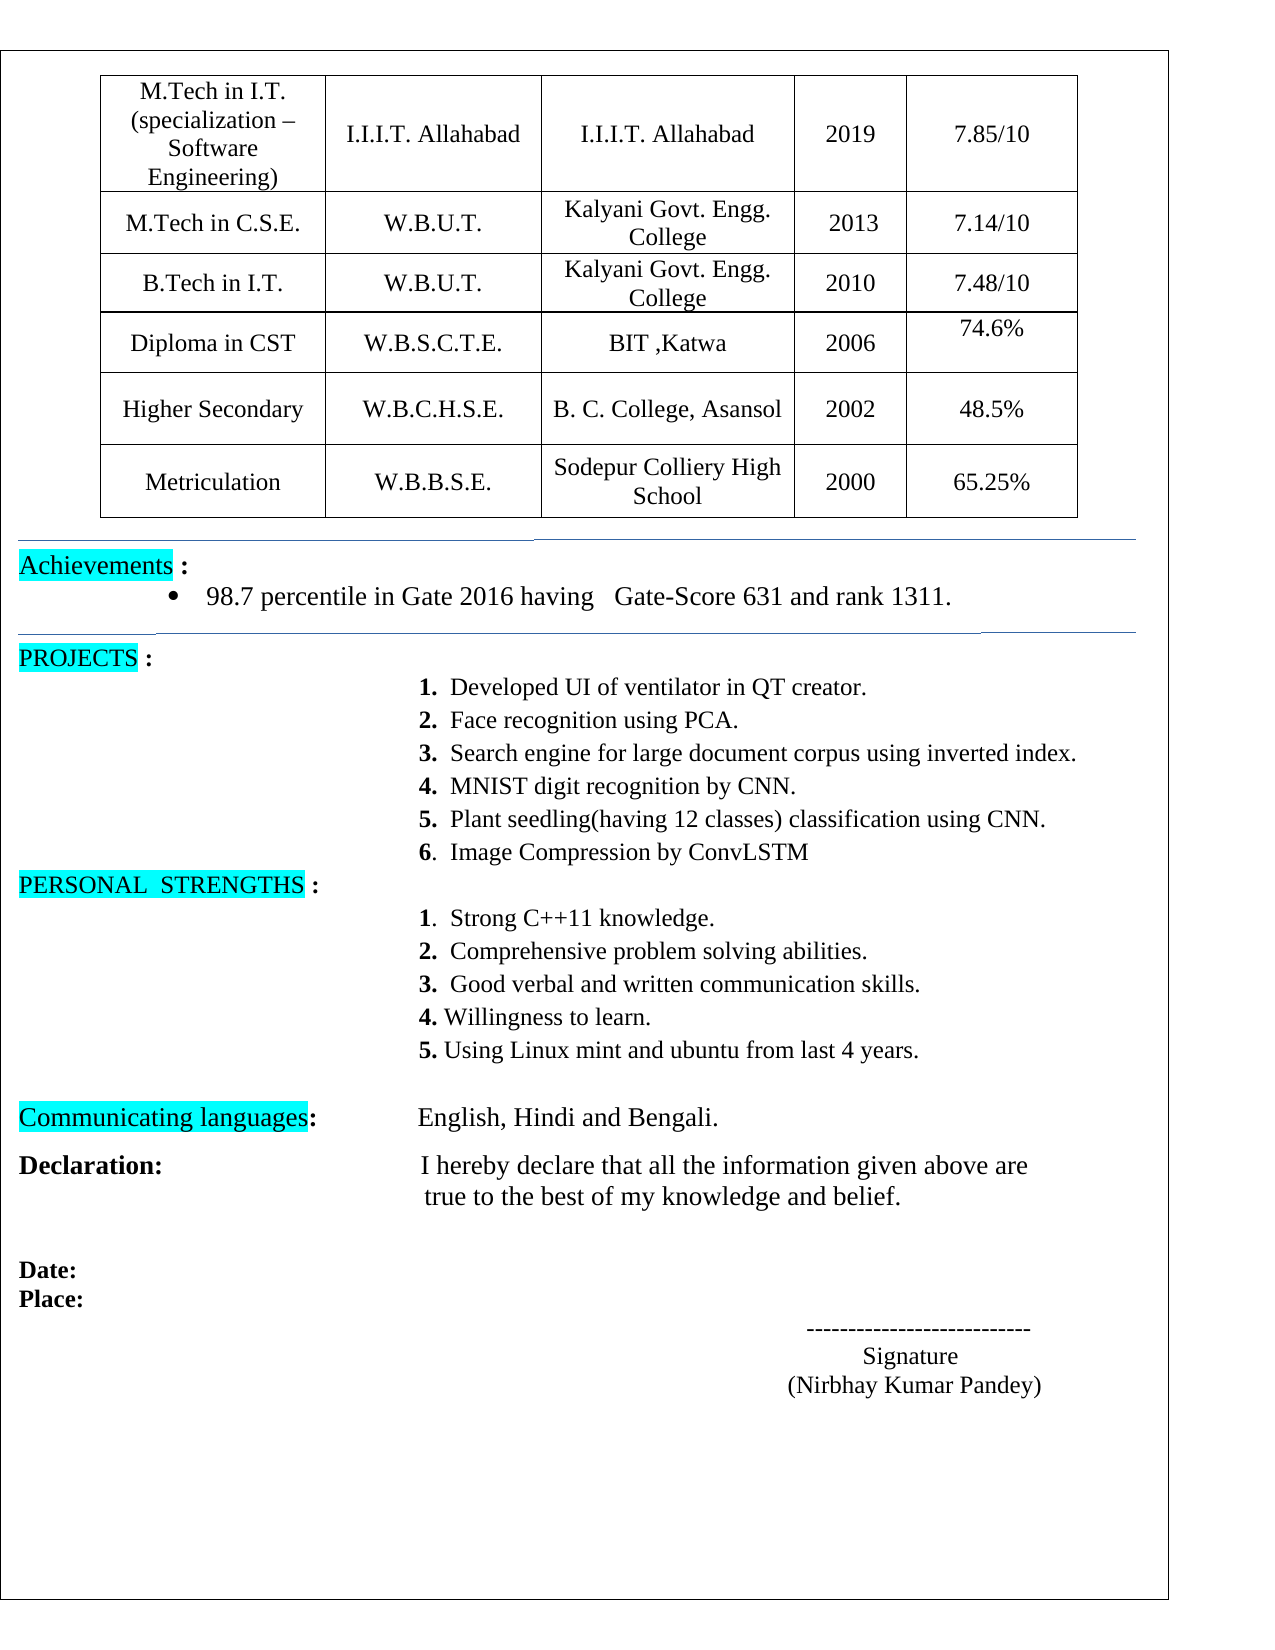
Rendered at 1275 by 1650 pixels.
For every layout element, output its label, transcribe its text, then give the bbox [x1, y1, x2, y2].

text --------------------------- [731, 1313, 1087, 1341]
table_cell I.I.I.T. Allahabad [326, 76, 541, 191]
text 4. MNIST digit recognition by CNN. [131, 771, 1087, 799]
text 2. Face recognition using PCA. [169, 705, 1087, 733]
text Achievements : [18, 549, 1087, 581]
table_cell Higher Secondary [101, 373, 325, 444]
text 1. Strong C++11 knowledge. [19, 903, 1087, 932]
table_cell B.Tech in I.T. [101, 254, 325, 311]
table_cell 2002 [795, 373, 906, 444]
table_cell W.B.C.H.S.E. [326, 373, 541, 444]
table_cell 2006 [795, 313, 906, 372]
table_cell 74.6% [907, 313, 1077, 372]
table_cell W.B.S.C.T.E. [326, 313, 541, 372]
table_cell 2000 [795, 445, 906, 517]
text true to the best of my knowledge and belief. [19, 1180, 1087, 1211]
table_cell Sodepur Colliery High School [542, 445, 794, 517]
text 3. Good verbal and written communication skills. [169, 969, 1087, 998]
text Signature [131, 1341, 1087, 1370]
list 98.7 percentile in Gate 2016 having Gate-Score 631 and rank 1311. [169, 581, 1087, 612]
text Declaration: I hereby declare that all the information given above are [19, 1149, 1087, 1180]
table_cell Kalyani Govt. Engg. College [542, 254, 794, 311]
table_cell W.B.U.T. [326, 254, 541, 311]
table_cell Kalyani Govt. Engg. College [542, 192, 794, 253]
table_cell M.Tech in C.S.E. [101, 192, 325, 253]
table_cell I.I.I.T. Allahabad [542, 76, 794, 191]
table_cell B. C. College, Asansol [542, 373, 794, 444]
table_cell 7.48/10 [907, 254, 1077, 311]
table_cell Metriculation [101, 445, 325, 517]
table_cell 2013 [795, 192, 906, 253]
text Personal STRENGTHS : [19, 870, 1087, 898]
table_cell W.B.B.S.E. [326, 445, 541, 517]
text 2. Comprehensive problem solving abilities. [131, 936, 1087, 964]
text (Nirbhay Kumar Pandey) [131, 1370, 1087, 1399]
text 5. Plant seedling(having 12 classes) classification using CNN. [131, 804, 1087, 832]
text 1. Developed UI of ventilator in QT creator. [169, 672, 1087, 700]
text 5. Using Linux mint and ubuntu from last 4 years. [169, 1035, 1087, 1064]
text 3. Search engine for large document corpus using inverted index. [169, 738, 1087, 766]
table_cell 7.85/10 [907, 76, 1077, 191]
text 4. Willingness to learn. [169, 1002, 1087, 1031]
table_cell M.Tech in I.T. (specialization – Software Engineering) [101, 76, 325, 191]
table_cell BIT ,Katwa [542, 313, 794, 372]
text Date: [19, 1255, 1087, 1284]
text Place: [19, 1284, 1087, 1313]
table_cell Diploma in CST [101, 313, 325, 372]
table_cell 2019 [795, 76, 906, 191]
table_cell 65.25% [907, 445, 1077, 517]
table_cell 48.5% [907, 373, 1077, 444]
table_cell 2010 [795, 254, 906, 311]
text Communicating languages: English, Hindi and Bengali. [19, 1101, 1087, 1132]
text PROJECTS : [19, 643, 1087, 672]
text 6. Image Compression by ConvLSTM [131, 837, 1087, 866]
table_cell 7.14/10 [907, 192, 1077, 253]
table_cell W.B.U.T. [326, 192, 541, 253]
